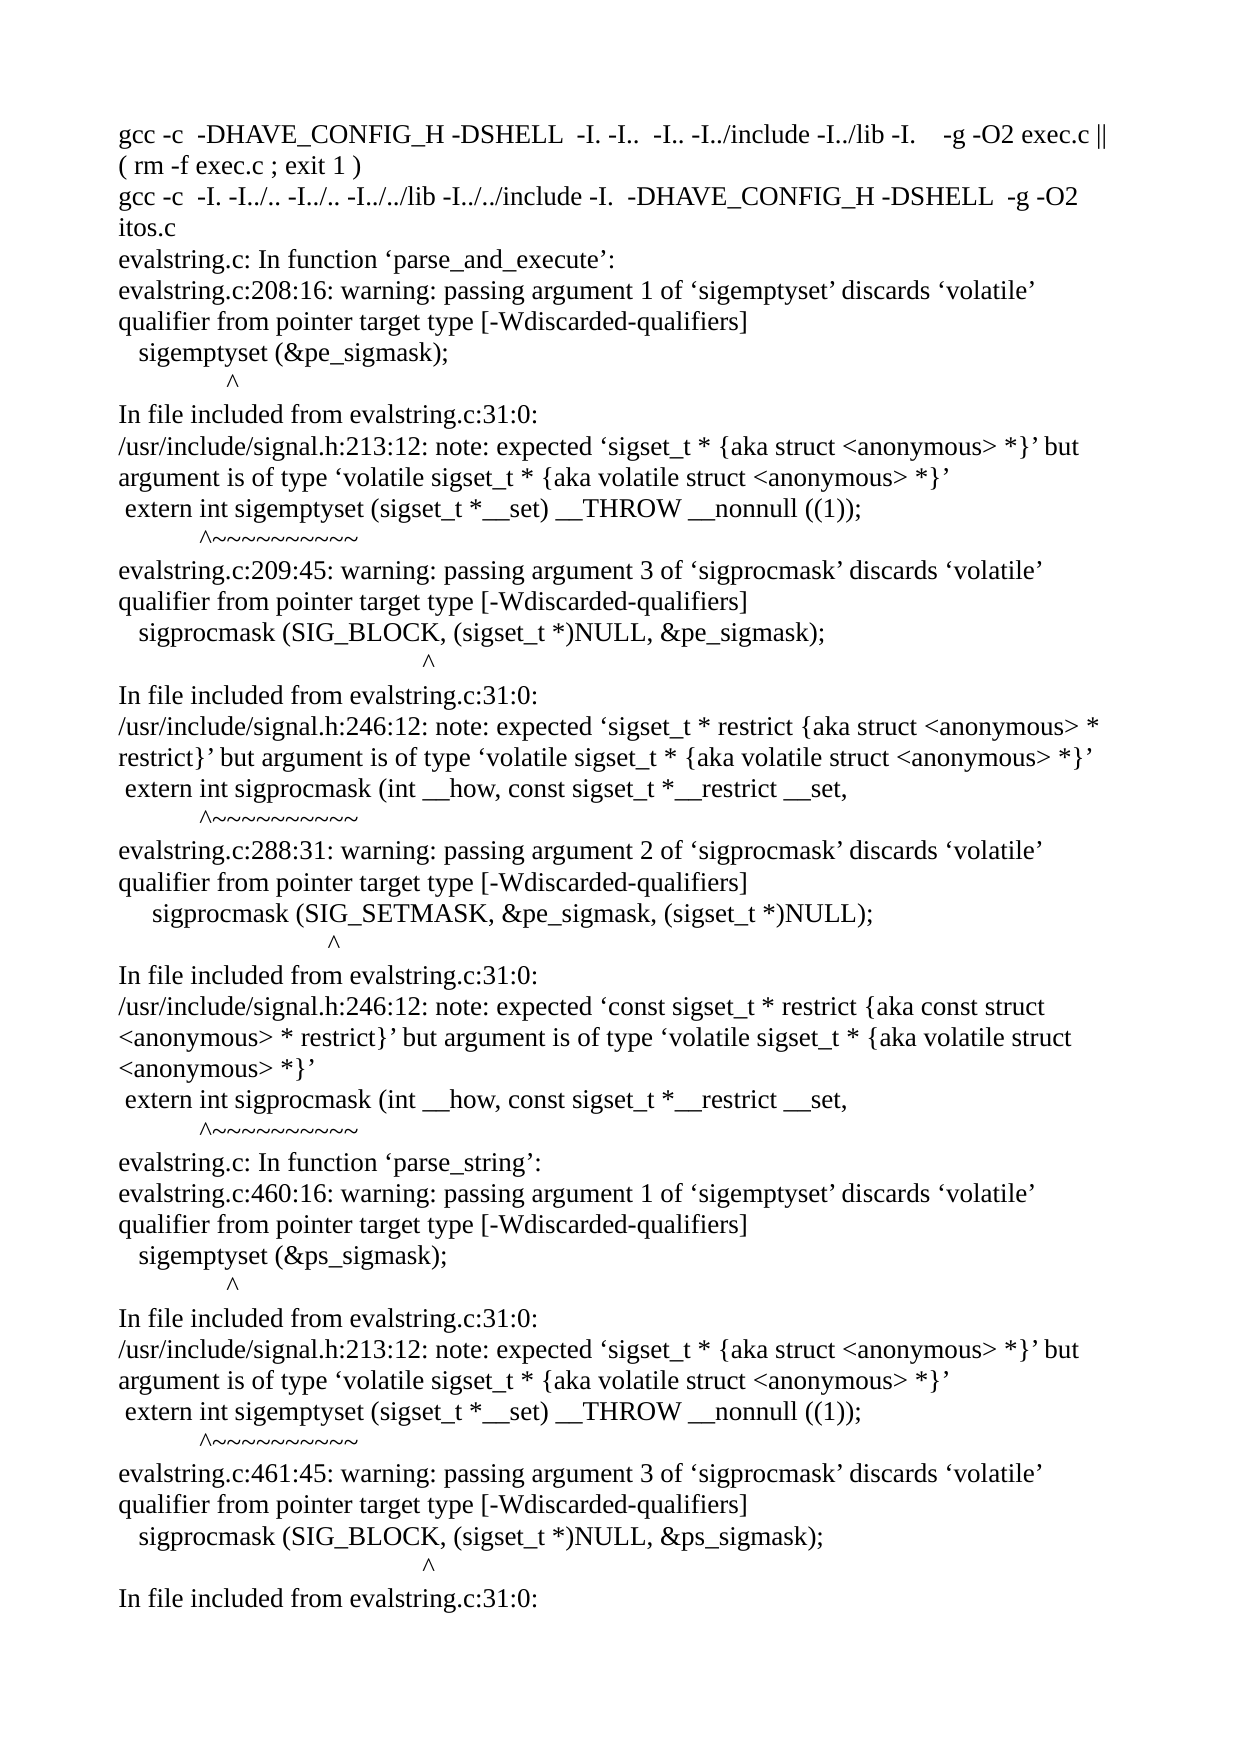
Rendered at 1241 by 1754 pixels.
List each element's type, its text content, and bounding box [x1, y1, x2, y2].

text evalstring.c:288:31: warning: passing argument 2 of ‘sigprocmask’ discards ‘volatile’ qualifier from pointer target type [-Wdiscarded-qualifiers] [118, 834, 1122, 897]
text In file included from evalstring.c:31:0: [118, 959, 1122, 990]
text /usr/include/signal.h:213:12: note: expected ‘sigset_t * {aka struct <anonymous> *}’ but argument is of type ‘volatile sigset_t * {aka volatile struct <anonymous> *}’ [118, 1333, 1122, 1395]
text ^~~~~~~~~~~ [118, 1115, 1122, 1146]
text evalstring.c:460:16: warning: passing argument 1 of ‘sigemptyset’ discards ‘volatile’ qualifier from pointer target type [-Wdiscarded-qualifiers] [118, 1177, 1122, 1239]
text sigprocmask (SIG_SETMASK, &pe_sigmask, (sigset_t *)NULL); [118, 897, 1122, 928]
text In file included from evalstring.c:31:0: [118, 679, 1122, 710]
text /usr/include/signal.h:213:12: note: expected ‘sigset_t * {aka struct <anonymous> *}’ but argument is of type ‘volatile sigset_t * {aka volatile struct <anonymous> *}’ [118, 429, 1122, 492]
text sigprocmask (SIG_BLOCK, (sigset_t *)NULL, &ps_sigmask); [118, 1520, 1122, 1551]
text extern int sigemptyset (sigset_t *__set) __THROW __nonnull ((1)); [118, 492, 1122, 523]
text ^~~~~~~~~~~ [118, 803, 1122, 834]
text extern int sigprocmask (int __how, const sigset_t *__restrict __set, [118, 772, 1122, 803]
text evalstring.c: In function ‘parse_string’: [118, 1146, 1122, 1177]
text evalstring.c:461:45: warning: passing argument 3 of ‘sigprocmask’ discards ‘volatile’ qualifier from pointer target type [-Wdiscarded-qualifiers] [118, 1457, 1122, 1520]
text extern int sigprocmask (int __how, const sigset_t *__restrict __set, [118, 1084, 1122, 1115]
text /usr/include/signal.h:246:12: note: expected ‘sigset_t * restrict {aka struct <anonymous> * restrict}’ but argument is of type ‘volatile sigset_t * {aka volatile struct <anonymous> *}’ [118, 710, 1122, 772]
text ^ [118, 1551, 1122, 1582]
text ^~~~~~~~~~~ [118, 523, 1122, 554]
text ^ [118, 367, 1122, 398]
text /usr/include/signal.h:246:12: note: expected ‘const sigset_t * restrict {aka const struct <anonymous> * restrict}’ but argument is of type ‘volatile sigset_t * {aka volatile struct <anonymous> *}’ [118, 990, 1122, 1084]
text sigprocmask (SIG_BLOCK, (sigset_t *)NULL, &pe_sigmask); [118, 616, 1122, 648]
text gcc -c -I. -I../.. -I../.. -I../../lib -I../../include -I. -DHAVE_CONFIG_H -DSHELL -g -O2 itos.c [118, 180, 1122, 243]
text evalstring.c: In function ‘parse_and_execute’: [118, 243, 1122, 274]
text In file included from evalstring.c:31:0: [118, 398, 1122, 429]
text In file included from evalstring.c:31:0: [118, 1582, 1122, 1613]
text ^ [118, 648, 1122, 679]
text ^ [118, 1271, 1122, 1302]
text sigemptyset (&pe_sigmask); [118, 336, 1122, 367]
text evalstring.c:209:45: warning: passing argument 3 of ‘sigprocmask’ discards ‘volatile’ qualifier from pointer target type [-Wdiscarded-qualifiers] [118, 554, 1122, 616]
text evalstring.c:208:16: warning: passing argument 1 of ‘sigemptyset’ discards ‘volatile’ qualifier from pointer target type [-Wdiscarded-qualifiers] [118, 274, 1122, 336]
text ^ [118, 928, 1122, 959]
text extern int sigemptyset (sigset_t *__set) __THROW __nonnull ((1)); [118, 1395, 1122, 1426]
text sigemptyset (&ps_sigmask); [118, 1239, 1122, 1271]
text ^~~~~~~~~~~ [118, 1426, 1122, 1457]
text In file included from evalstring.c:31:0: [118, 1302, 1122, 1333]
text gcc -c -DHAVE_CONFIG_H -DSHELL -I. -I.. -I.. -I../include -I../lib -I. -g -O2 exec.c || ( rm -f exec.c ; exit 1 ) [118, 118, 1122, 180]
